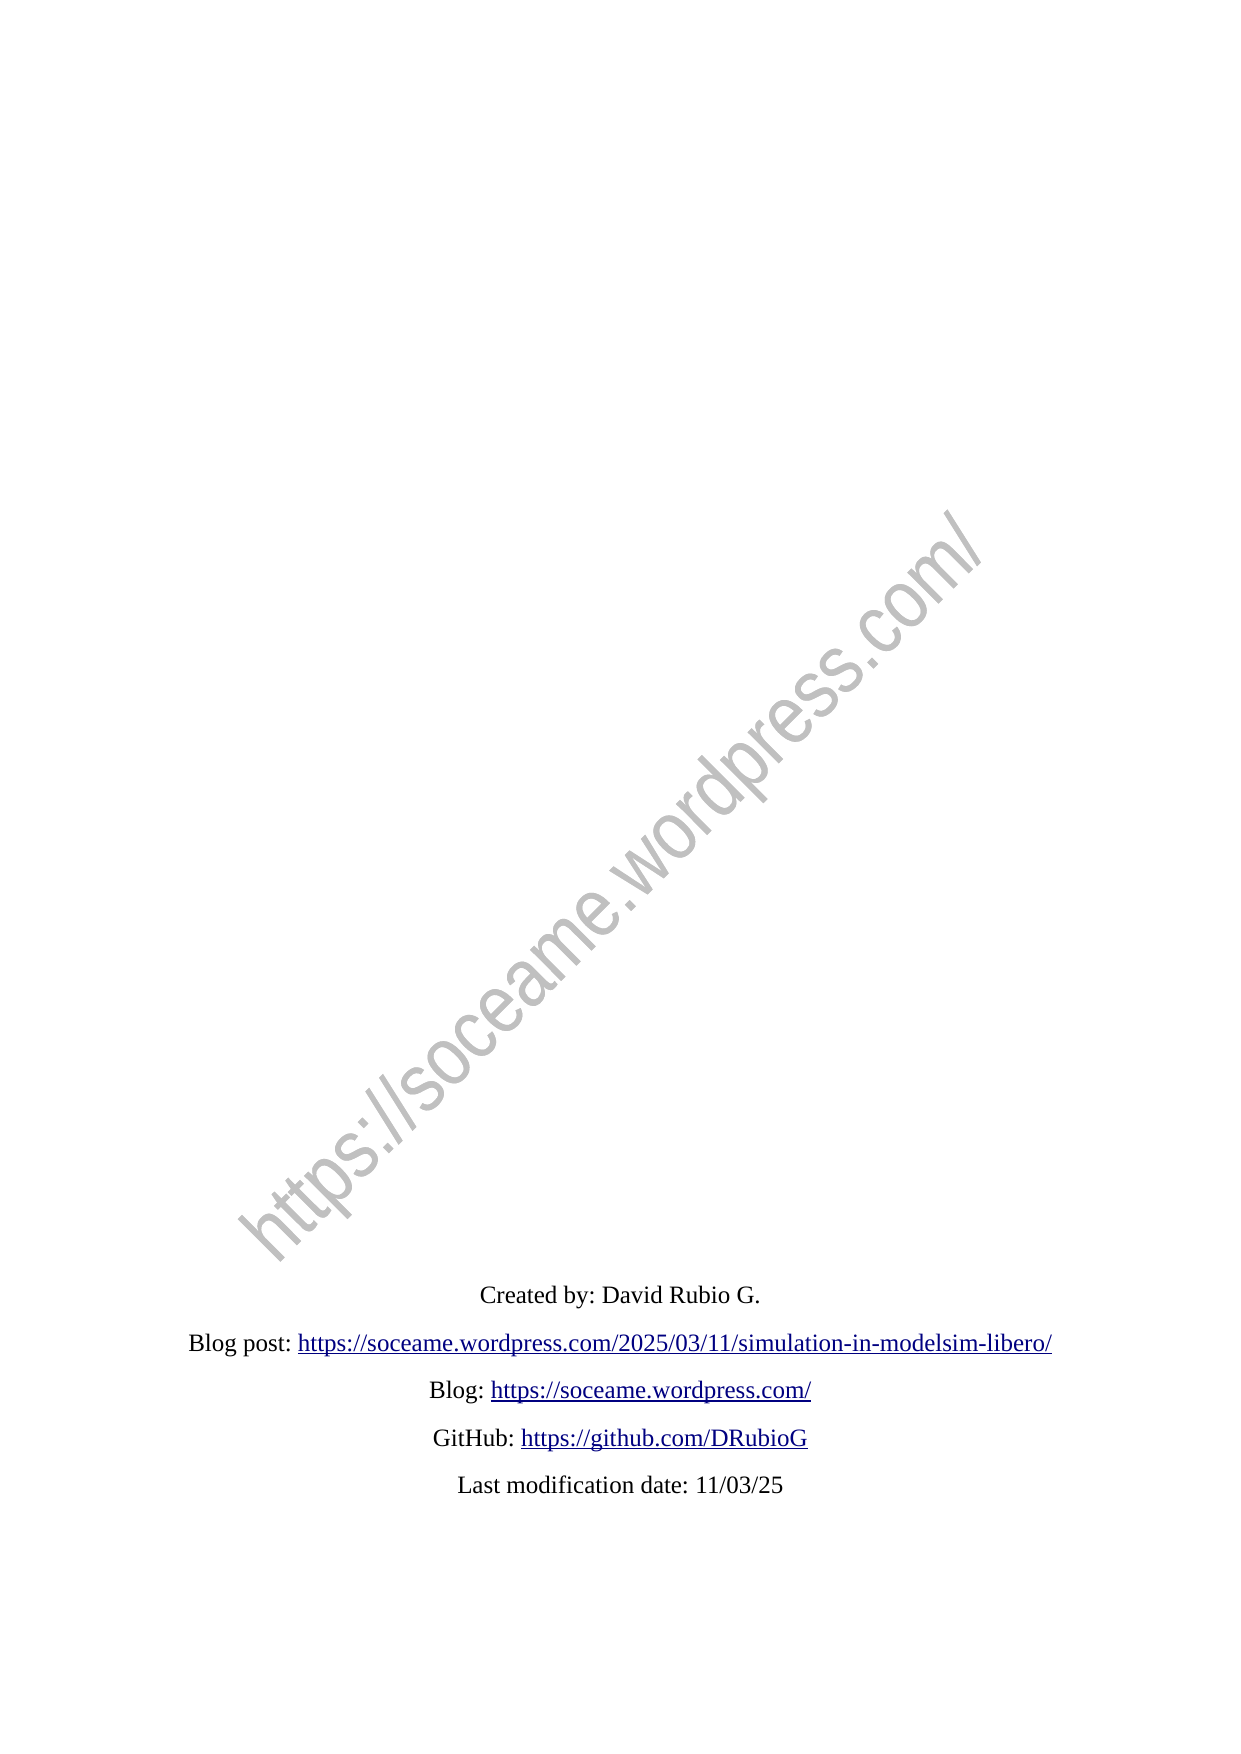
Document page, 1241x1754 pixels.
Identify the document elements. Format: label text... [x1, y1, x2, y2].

text Created by: David Rubio G. [118, 1280, 1122, 1309]
text Last modification date: 11/03/25 [118, 1471, 1122, 1499]
text Blog: https://soceame.wordpress.com/ [118, 1375, 1122, 1404]
text Blog post: https://soceame.wordpress.com/2025/03/11/simulation-in-modelsim-libero/ [118, 1328, 1122, 1357]
text GitHub: https://github.com/DRubioG [118, 1423, 1122, 1452]
